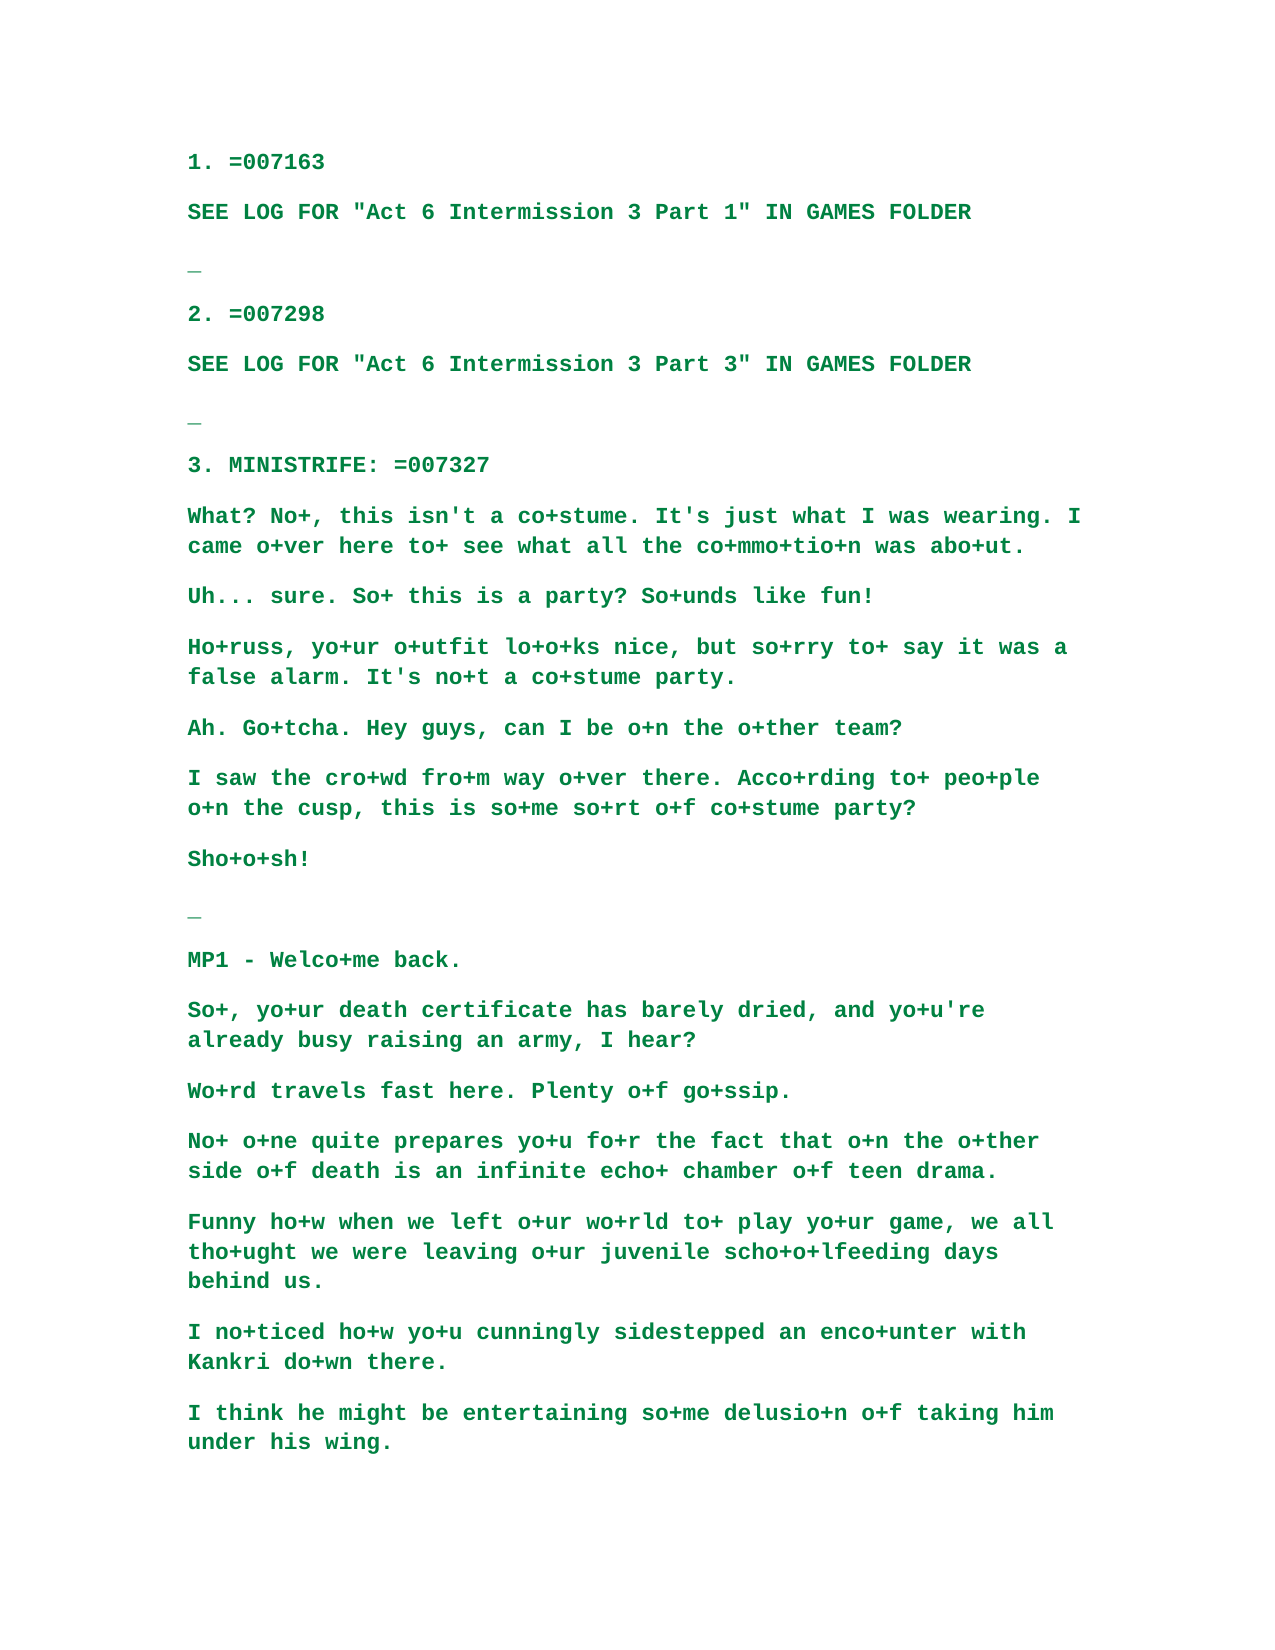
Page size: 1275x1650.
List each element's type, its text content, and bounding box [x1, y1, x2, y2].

text SEE LOG FOR "Act 6 Intermission 3 Part 3" IN GAMES FOLDER [187, 352, 1087, 378]
text I no+ticed ho+w yo+u cunningly sidestepped an enco+unter with Kankri do+wn there. [187, 1320, 1087, 1376]
text Sho+o+sh! [187, 847, 1087, 873]
text 3. MINISTRIFE: =007327 [187, 454, 1087, 480]
text SEE LOG FOR "Act 6 Intermission 3 Part 1" IN GAMES FOLDER [187, 201, 1087, 227]
text _ [187, 897, 1087, 923]
text So+, yo+ur death certificate has barely dried, and yo+u're already busy raising an army, I hear? [187, 999, 1087, 1054]
text No+ o+ne quite prepares yo+u fo+r the fact that o+n the o+ther side o+f death is an infinite echo+ chamber o+f teen drama. [187, 1130, 1087, 1186]
text Funny ho+w when we left o+ur wo+rld to+ play yo+ur game, we all tho+ught we were leaving o+ur juvenile scho+o+lfeeding days behind us. [187, 1210, 1087, 1296]
text I think he might be entertaining so+me delusio+n o+f taking him under his wing. [187, 1401, 1087, 1457]
text MP1 - Welco+me back. [187, 948, 1087, 974]
text What? No+, this isn't a co+stume. It's just what I was wearing. I came o+ver here to+ see what all the co+mmo+tio+n was abo+ut. [187, 504, 1087, 560]
text Wo+rd travels fast here. Plenty o+f go+ssip. [187, 1079, 1087, 1105]
text _ [187, 251, 1087, 277]
text Uh... sure. So+ this is a party? So+unds like fun! [187, 585, 1087, 611]
text 2. =007298 [187, 302, 1087, 328]
text Ah. Go+tcha. Hey guys, can I be o+n the o+ther team? [187, 716, 1087, 742]
text I saw the cro+wd fro+m way o+ver there. Acco+rding to+ peo+ple o+n the cusp, this is so+me so+rt o+f co+stume party? [187, 766, 1087, 822]
text Ho+russ, yo+ur o+utfit lo+o+ks nice, but so+rry to+ say it was a false alarm. It's no+t a co+stume party. [187, 635, 1087, 691]
text 1. =007163 [187, 150, 1087, 176]
text _ [187, 403, 1087, 429]
